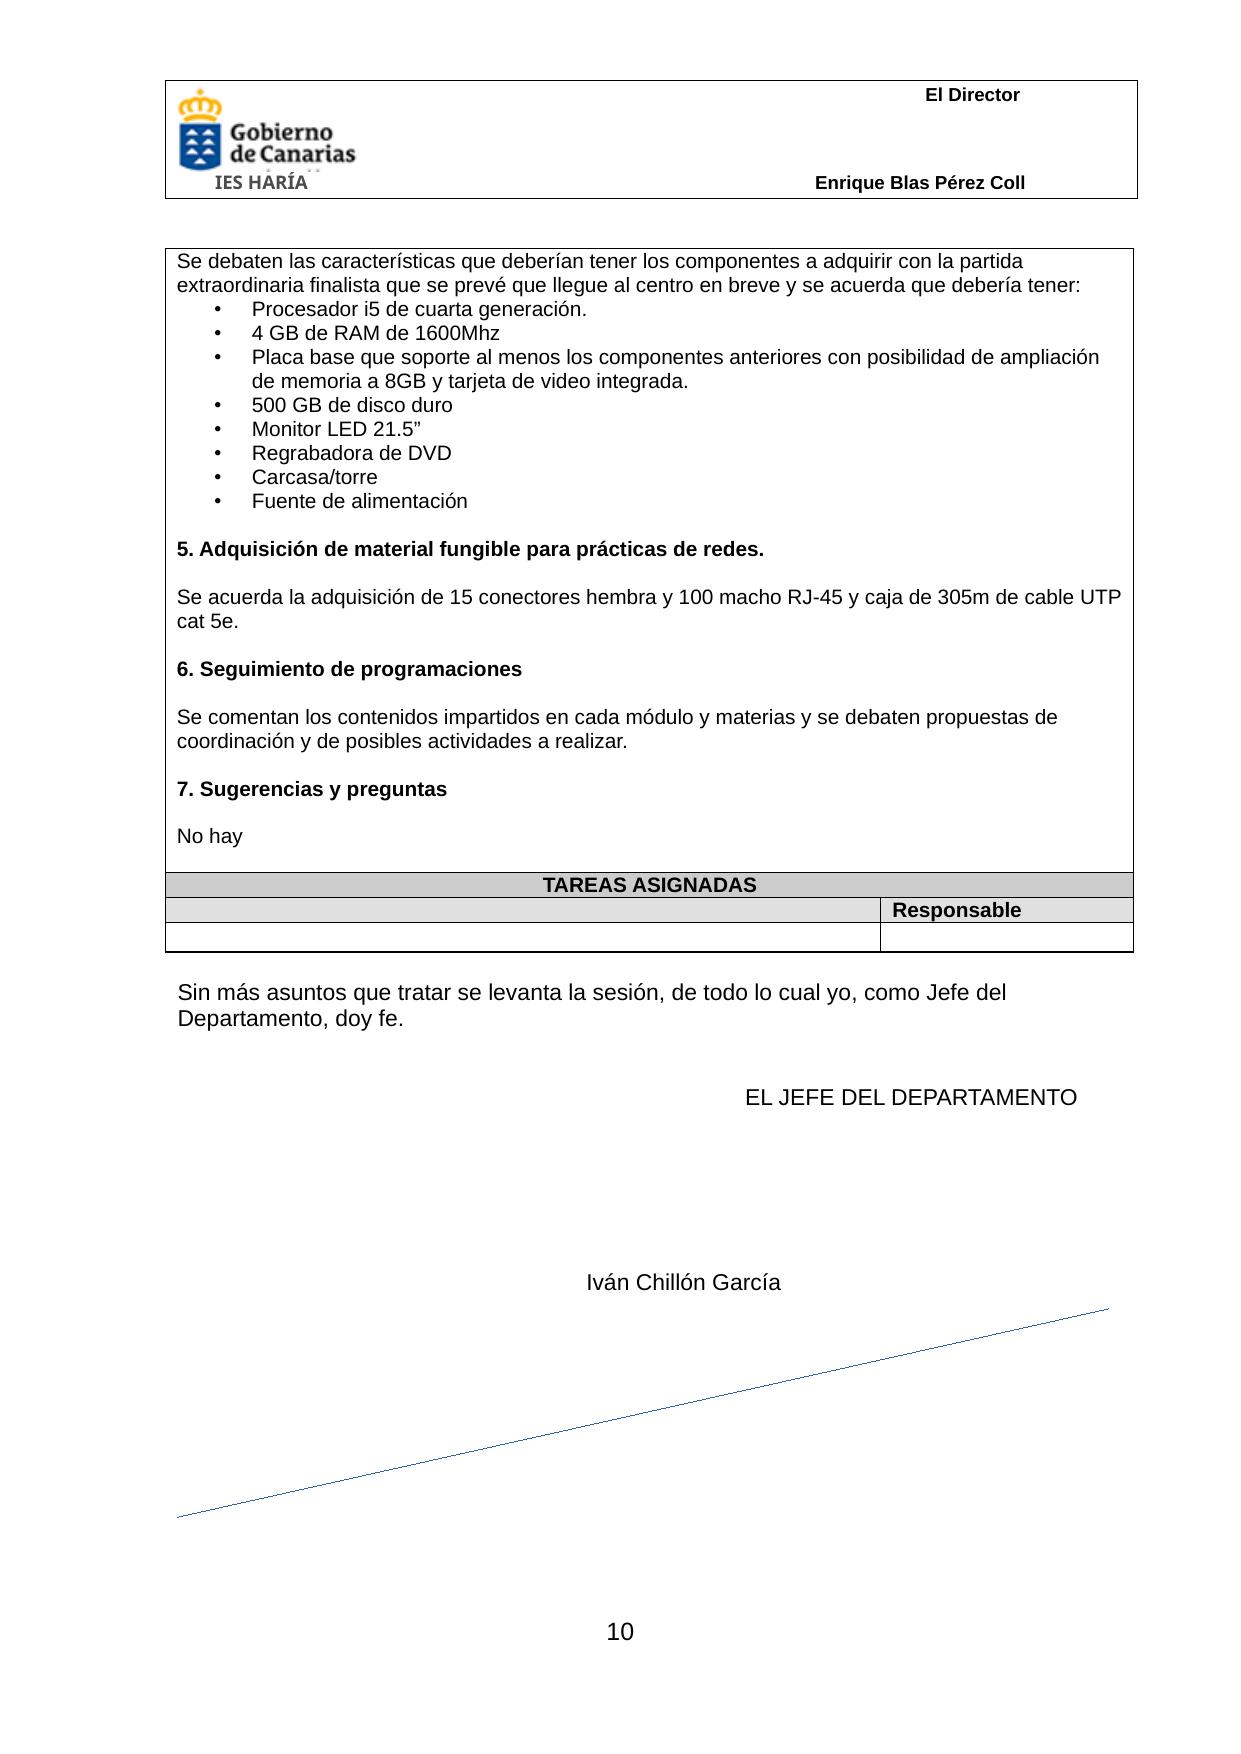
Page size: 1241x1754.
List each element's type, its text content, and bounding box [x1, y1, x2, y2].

text Sin más asuntos que tratar se levanta la sesión, de todo lo cual yo, como Jefe del Departamento, doy fe. [177, 979, 1122, 1031]
table_cell [166, 923, 880, 951]
text EL JEFE DEL DEPARTAMENTO [177, 1084, 1122, 1111]
table_cell [881, 923, 1133, 951]
table_cell TAREAS ASIGNADAS [166, 873, 1133, 897]
text Iván Chillón García [177, 1269, 1122, 1295]
table_cell Se debaten las características que deberían tener los componentes a adquirir con la partida extraordinaria finalista que se prevé que llegue al centro en breve y se acuerda que debería tener: Procesador i5 de cuarta generación. 4 GB de RAM de 1600Mhz Placa base que soporte al menos los componentes anteriores con posibilidad de ampliación de memoria a 8GB y tarjeta de video integrada. 500 GB de disco duro Monitor LED 21.5” Regrabadora de DVD Carcasa/torre Fuente de alimentación 5. Adquisición de material fungible para prácticas de redes. Se acuerda la adquisición de 15 conectores hembra y 100 macho RJ-45 y caja de 305m de cable UTP cat 5e. 6. Seguimiento de programaciones Se comentan los contenidos impartidos en cada módulo y materias y se debaten propuestas de coordinación y de posibles actividades a realizar. 7. Sugerencias y preguntas No hay [166, 249, 1133, 872]
table_cell [166, 898, 880, 922]
picture [173, 85, 359, 172]
table_cell Responsable [881, 898, 1133, 922]
